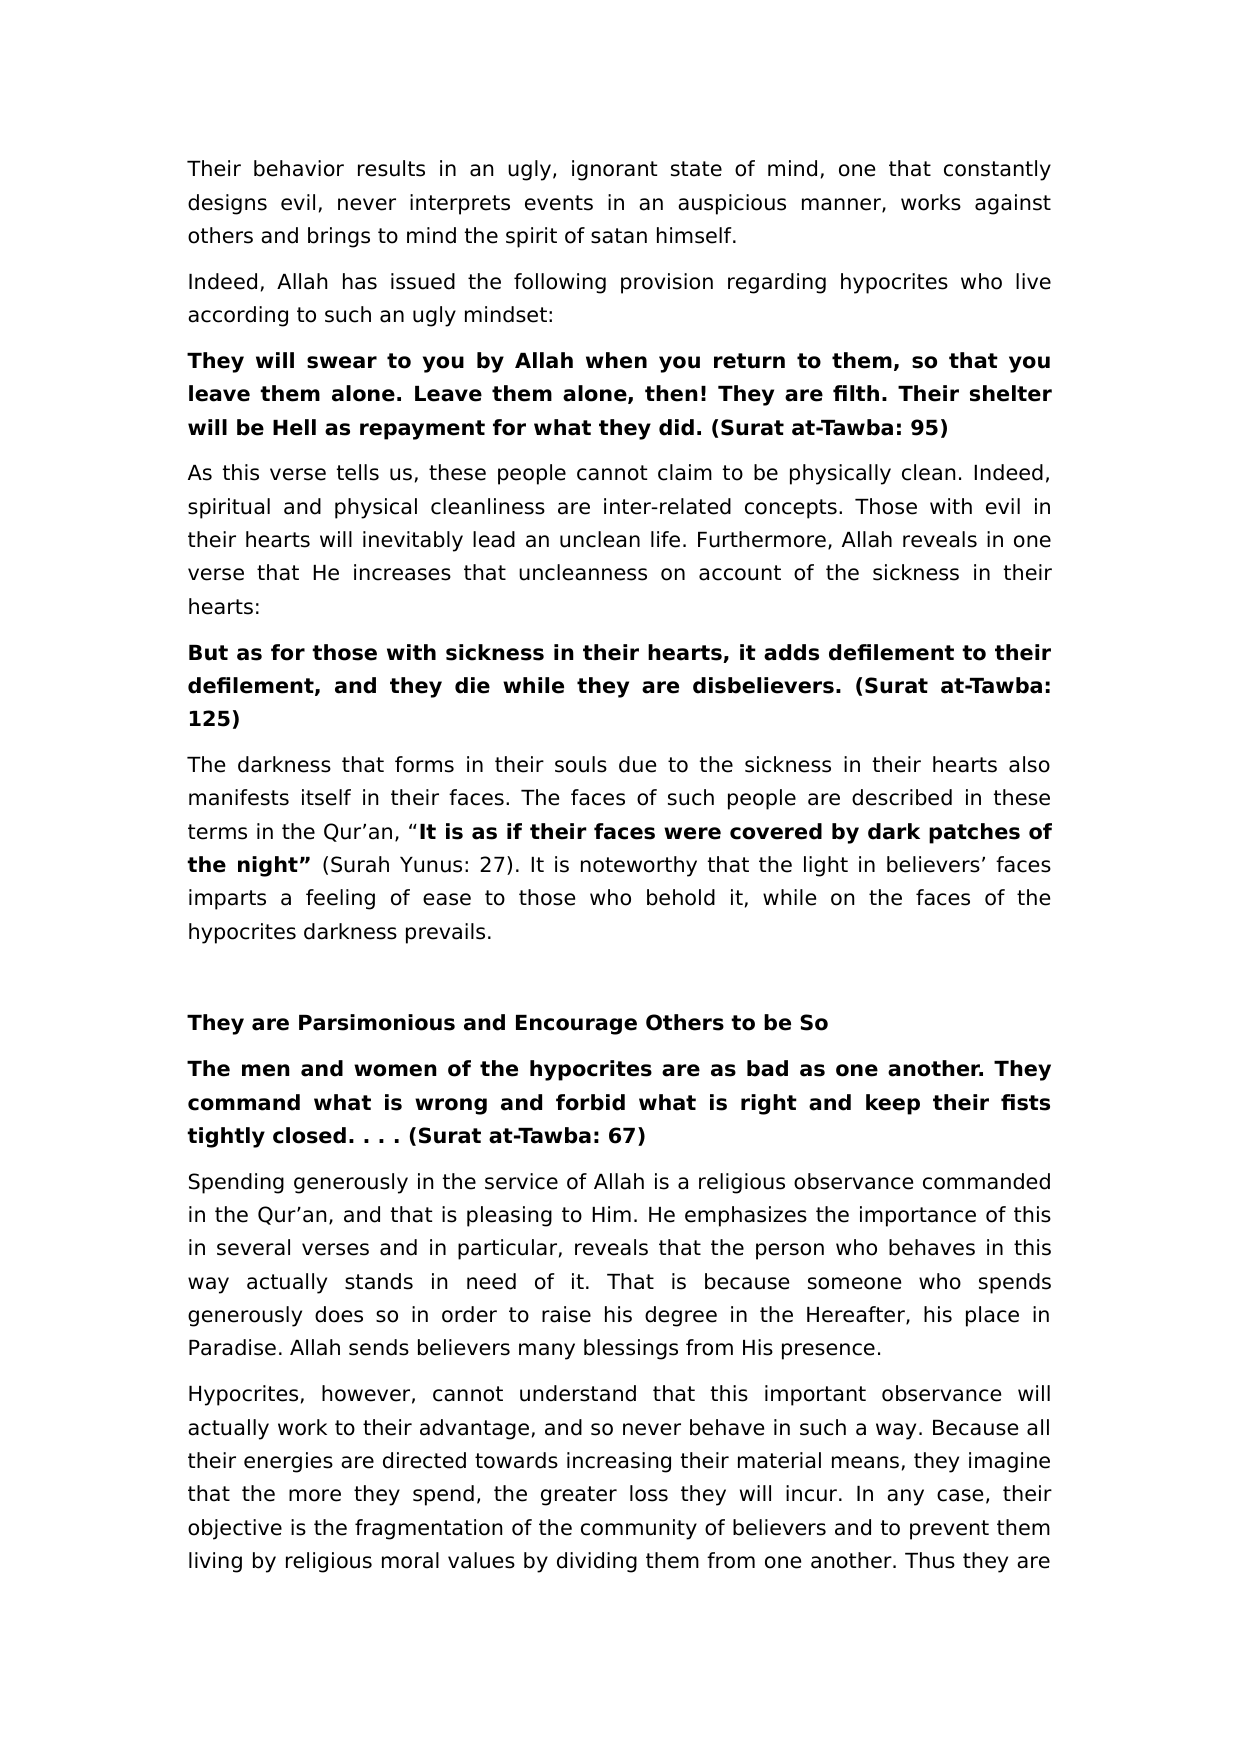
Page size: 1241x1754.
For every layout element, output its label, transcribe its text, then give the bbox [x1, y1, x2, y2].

text The darkness that forms in their souls due to the sickness in their hearts also manifests itself in their faces. The faces of such people are described in these terms in the Qur’an, “It is as if their faces were covered by dark patches of the night” (Surah Yunus: 27). It is noteworthy that the light in believers’ faces imparts a feeling of ease to those who behold it, while on the faces of the hypocrites darkness prevails. [187, 746, 1053, 946]
text Indeed, Allah has issued the following provision regarding hypocrites who live according to such an ugly mindset: [187, 262, 1053, 329]
text Hypocrites, however, cannot understand that this important observance will actually work to their advantage, and so never behave in such a way. Because all their energies are directed towards increasing their material means, they imagine that the more they spend, the greater loss they will incur. In any case, their objective is the fragmentation of the community of believers and to prevent them living by religious moral values by dividing them from one another. Thus they are [187, 1375, 1053, 1575]
text They are Parsimonious and Encourage Others to be So [187, 1004, 1053, 1037]
text But as for those with sickness in their hearts, it adds defilement to their defilement, and they die while they are disbelievers. (Surat at-Tawba: 125) [187, 633, 1053, 733]
text As this verse tells us, these people cannot claim to be physically clean. Indeed, spiritual and physical cleanliness are inter-related concepts. Those with evil in their hearts will inevitably lead an unclean life. Furthermore, Allah reveals in one verse that He increases that uncleanness on account of the sickness in their hearts: [187, 454, 1053, 621]
text Their behavior results in an ugly, ignorant state of mind, one that constantly designs evil, never interprets events in an auspicious manner, works against others and brings to mind the spirit of satan himself. [187, 150, 1053, 250]
text The men and women of the hypocrites are as bad as one another. They command what is wrong and forbid what is right and keep their fists tightly closed. . . . (Surat at-Tawba: 67) [187, 1050, 1053, 1150]
text Spending generously in the service of Allah is a religious observance commanded in the Qur’an, and that is pleasing to Him. He emphasizes the importance of this in several verses and in particular, reveals that the person who behaves in this way actually stands in need of it. That is because someone who spends generously does so in order to raise his degree in the Hereafter, his place in Paradise. Allah sends believers many blessings from His presence. [187, 1162, 1053, 1362]
text They will swear to you by Allah when you return to them, so that you leave them alone. Leave them alone, then! They are filth. Their shelter will be Hell as repayment for what they did. (Surat at-Tawba: 95) [187, 342, 1053, 442]
